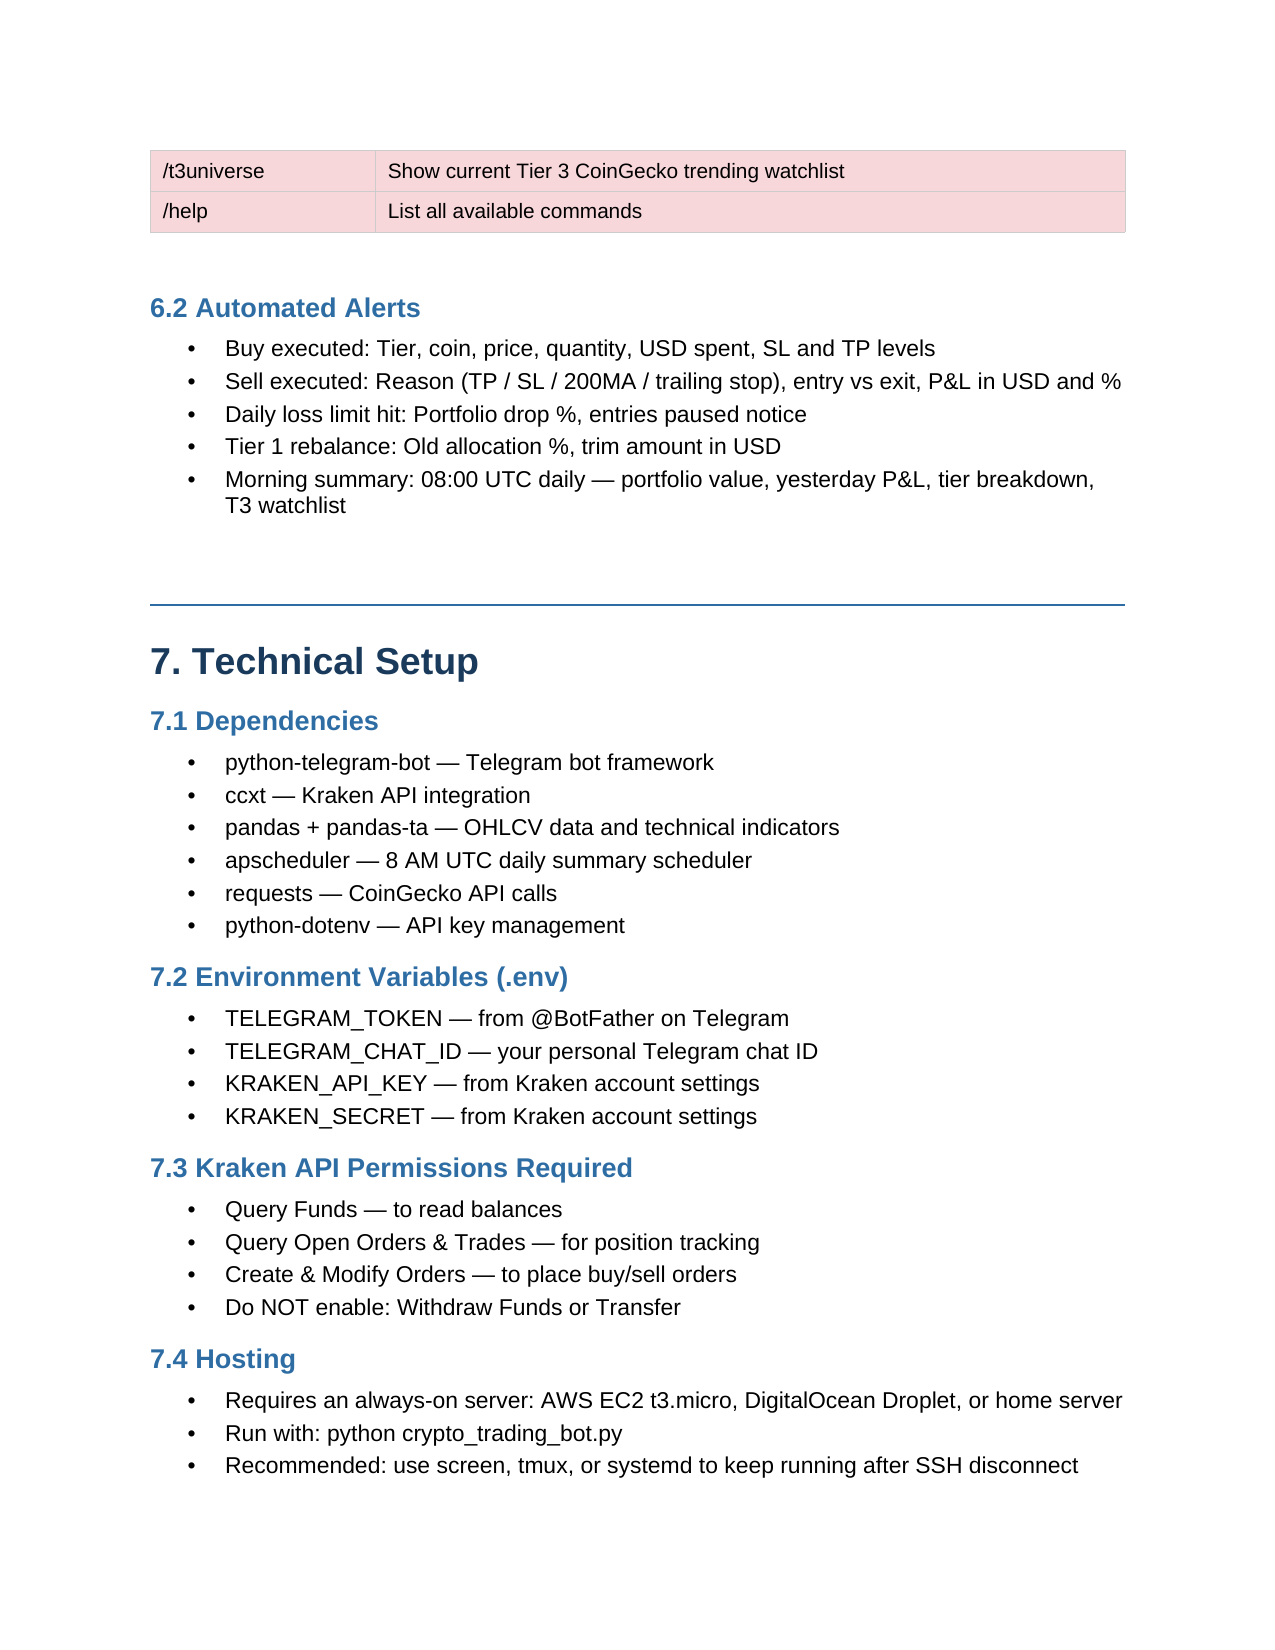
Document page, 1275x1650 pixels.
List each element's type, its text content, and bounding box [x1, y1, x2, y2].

list Create & Modify Orders — to place buy/sell orders [187, 1261, 1125, 1288]
table_cell /help [151, 192, 375, 232]
list pandas + pandas-ta — OHLCV data and technical indicators [187, 814, 1125, 841]
subtitle 7.1 Dependencies [150, 705, 1125, 737]
list Query Funds — to read balances [187, 1196, 1125, 1222]
list apscheduler — 8 AM UTC daily summary scheduler [187, 847, 1125, 873]
list python-telegram-bot — Telegram bot framework [187, 749, 1125, 776]
subtitle 7. Technical Setup [150, 639, 1125, 682]
list Query Open Orders & Trades — for position tracking [187, 1229, 1125, 1255]
list TELEGRAM_TOKEN — from @BotFather on Telegram [187, 1005, 1125, 1032]
table_cell /t3universe [151, 151, 375, 191]
list KRAKEN_SECRET — from Kraken account settings [187, 1103, 1125, 1129]
list ccxt — Kraken API integration [187, 782, 1125, 808]
list Tier 1 rebalance: Old allocation %, trim amount in USD [187, 433, 1125, 459]
table_cell Show current Tier 3 CoinGecko trending watchlist [376, 151, 1125, 191]
list python-dotenv — API key management [187, 912, 1125, 938]
list Run with: python crypto_trading_bot.py [187, 1419, 1125, 1446]
list Buy executed: Tier, coin, price, quantity, USD spent, SL and TP levels [187, 335, 1125, 362]
subtitle 7.3 Kraken API Permissions Required [150, 1152, 1125, 1183]
list Sell executed: Reason (TP / SL / 200MA / trailing stop), entry vs exit, P&L in USD and % [187, 368, 1125, 394]
list TELEGRAM_CHAT_ID — your personal Telegram chat ID [187, 1038, 1125, 1064]
list Recommended: use screen, tmux, or systemd to keep running after SSH disconnect [187, 1452, 1125, 1478]
subtitle 6.2 Automated Alerts [150, 292, 1125, 323]
table_cell List all available commands [376, 192, 1125, 232]
subtitle 7.2 Environment Variables (.env) [150, 961, 1125, 993]
list Morning summary: 08:00 UTC daily — portfolio value, yesterday P&L, tier breakdown, T3 watchlist [187, 466, 1125, 518]
list Do NOT enable: Withdraw Funds or Transfer [187, 1294, 1125, 1320]
list Daily loss limit hit: Portfolio drop %, entries paused notice [187, 401, 1125, 427]
subtitle 7.4 Hosting [150, 1343, 1125, 1374]
list requests — CoinGecko API calls [187, 879, 1125, 906]
list Requires an always-on server: AWS EC2 t3.micro, DigitalOcean Droplet, or home server [187, 1387, 1125, 1413]
list KRAKEN_API_KEY — from Kraken account settings [187, 1070, 1125, 1097]
